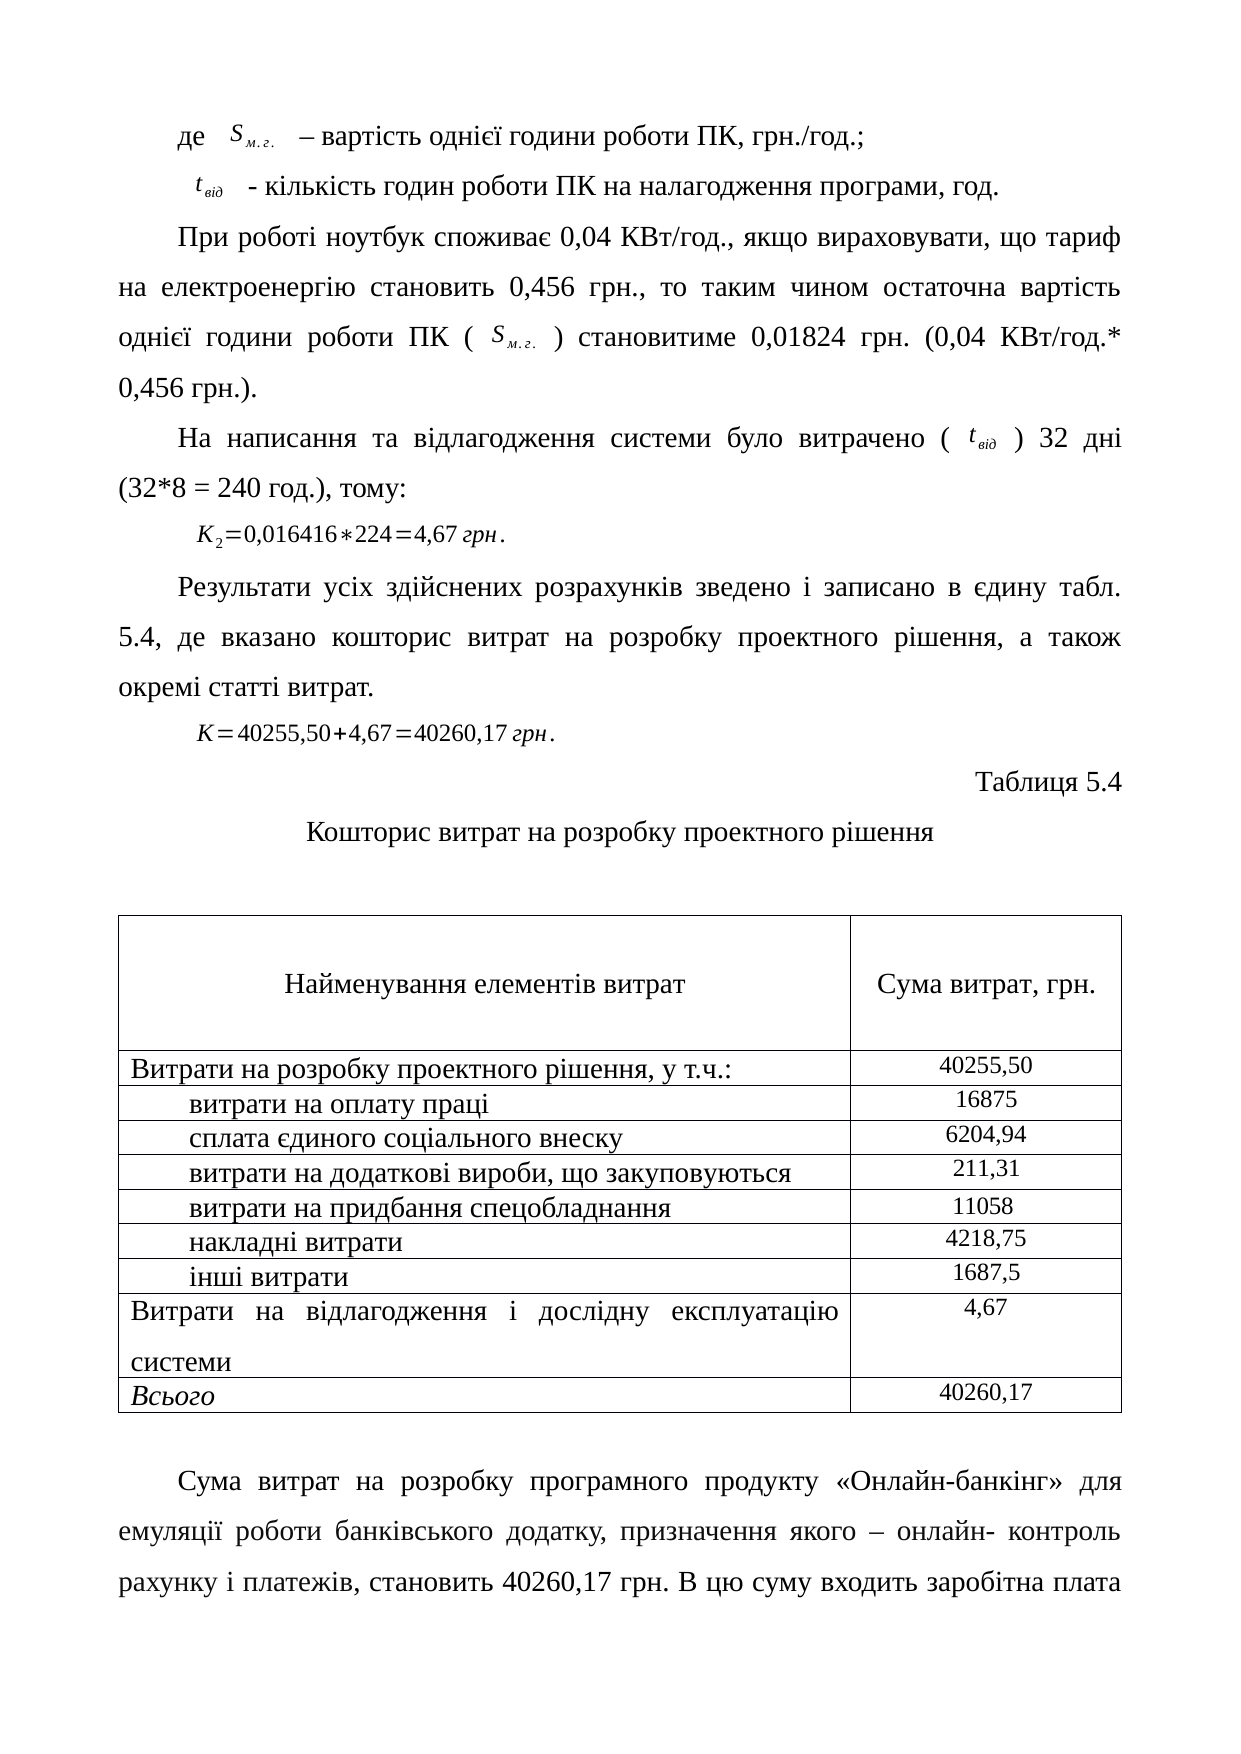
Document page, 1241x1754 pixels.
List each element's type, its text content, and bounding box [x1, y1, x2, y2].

table_cell [851, 1378, 1121, 1412]
table_cell витрати на оплату праці [119, 1086, 850, 1119]
table_cell сплата єдиного соціального внеску [119, 1121, 850, 1154]
table_cell витрати на додаткові вироби, що закуповуються [119, 1155, 850, 1189]
table_cell [851, 1155, 1121, 1189]
table_header Найменування елементів витрат [119, 916, 850, 1050]
table_cell [851, 1224, 1121, 1258]
table_cell інші витрати [119, 1259, 850, 1292]
table_header Сума витрат, грн. [851, 916, 1121, 1050]
table_cell Всього [119, 1378, 850, 1412]
text - кількість годин роботи ПК на налагодження програми, год. [118, 168, 1122, 202]
text Результати усіх здійснених розрахунків зведено і записано в єдину табл. 5.4, де вказано кошторис витрат на розробку проектного рішення, а також окремі статті витрат. [118, 569, 1122, 703]
text При роботі ноутбук споживає 0,04 КВт/год., якщо вираховувати, що тариф на електроенергію становить 0,456 грн., то таким чином остаточна вартість однієї години роботи ПК () становитиме 0,01824 грн. (0,04 КВт/год.* 0,456 грн.). [118, 219, 1122, 403]
text Сума витрат на розробку програмного продукту «Онлайн-банкінг» для емуляції роботи банківського додатку, призначення якого – онлайн- контроль рахунку і платежів, становить 40260,17 грн. В цю суму входить заробітна плата [118, 1463, 1122, 1597]
text На написання та відлагодження системи було витрачено () 32 дні (32*8 = 240 год.), тому: [118, 420, 1122, 504]
table_cell Витрати на розробку проектного рішення, у т.ч.: [119, 1051, 850, 1085]
text де – вартість однієї години роботи ПК, грн./год.; [118, 118, 1122, 152]
table_cell [851, 1294, 1121, 1377]
table_cell [851, 1190, 1121, 1223]
table_cell [851, 1051, 1121, 1085]
table_cell [851, 1259, 1121, 1292]
table_cell накладні витрати [119, 1224, 850, 1258]
text Таблиця 5.4 [118, 764, 1122, 798]
table_cell Витрати на відлагодження і дослідну експлуатацію системи [119, 1294, 850, 1377]
table_cell [851, 1121, 1121, 1154]
text Кошторис витрат на розробку проектного рішення [118, 814, 1122, 848]
table_cell витрати на придбання спецобладнання [119, 1190, 850, 1223]
table_cell [851, 1086, 1121, 1119]
